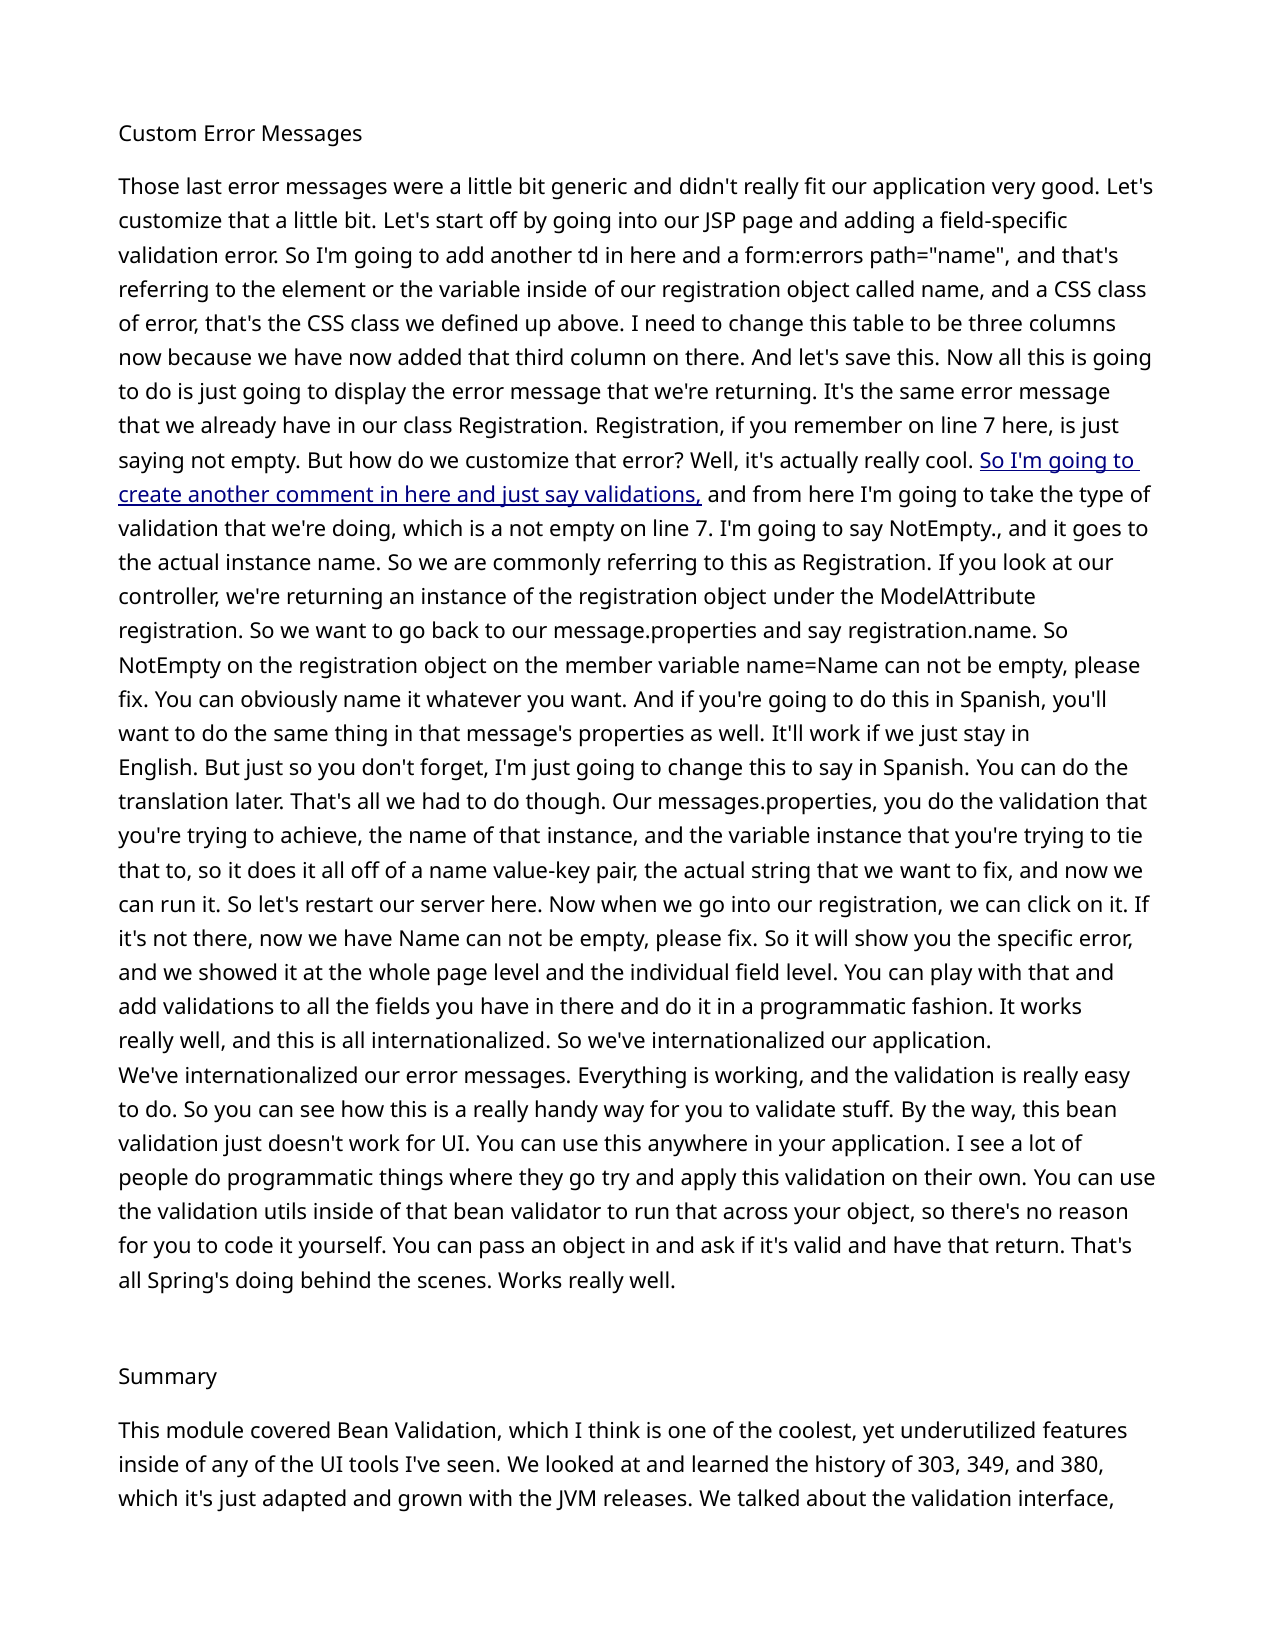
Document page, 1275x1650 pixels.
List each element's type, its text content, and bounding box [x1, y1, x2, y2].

subtitle Summary [118, 1361, 1157, 1391]
text This module covered Bean Validation, which I think is one of the coolest, yet underutilized features inside of any of the UI tools I've seen. We looked at and learned the history of 303, 349, and 380, which it's just adapted and grown with the JVM releases. We talked about the validation interface, [118, 1414, 1157, 1513]
text Those last error messages were a little bit generic and didn't really fit our application very good. Let's customize that a little bit. Let's start off by going into our JSP page and adding a field‑specific validation error. So I'm going to add another td in here and a form:errors path="name", and that's referring to the element or the variable inside of our registration object called name, and a CSS class of error, that's the CSS class we defined up above. I need to change this table to be three columns now because we have now added that third column on there. And let's save this. Now all this is going to do is just going to display the error message that we're returning. It's the same error message that we already have in our class Registration. Registration, if you remember on line 7 here, is just saying not empty. But how do we customize that error? Well, it's actually really cool. So I'm going to create another comment in here and just say validations, and from here I'm going to take the type of validation that we're doing, which is a not empty on line 7. I'm going to say NotEmpty., and it goes to the actual instance name. So we are commonly referring to this as Registration. If you look at our controller, we're returning an instance of the registration object under the ModelAttribute registration. So we want to go back to our message.properties and say registration.name. So NotEmpty on the registration object on the member variable name=Name can not be empty, please fix. You can obviously name it whatever you want. And if you're going to do this in Spanish, you'll want to do the same thing in that message's properties as well. It'll work if we just stay in English. But just so you don't forget, I'm just going to change this to say in Spanish. You can do the translation later. That's all we had to do though. Our messages.properties, you do the validation that you're trying to achieve, the name of that instance, and the variable instance that you're trying to tie that to, so it does it all off of a name value‑key pair, the actual string that we want to fix, and now we can run it. So let's restart our server here. Now when we go into our registration, we can click on it. If it's not there, now we have Name can not be empty, please fix. So it will show you the specific error, and we showed it at the whole page level and the individual field level. You can play with that and add validations to all the fields you have in there and do it in a programmatic fashion. It works really well, and this is all internationalized. So we've internationalized our application. We've internationalized our error messages. Everything is working, and the validation is really easy to do. So you can see how this is a really handy way for you to validate stuff. By the way, this bean validation just doesn't work for UI. You can use this anywhere in your application. I see a lot of people do programmatic things where they go try and apply this validation on their own. You can use the validation utils inside of that bean validator to run that across your object, so there's no reason for you to code it yourself. You can pass an object in and ask if it's valid and have that return. That's all Spring's doing behind the scenes. Works really well. [118, 171, 1157, 1294]
subtitle Custom Error Messages [118, 118, 1157, 148]
